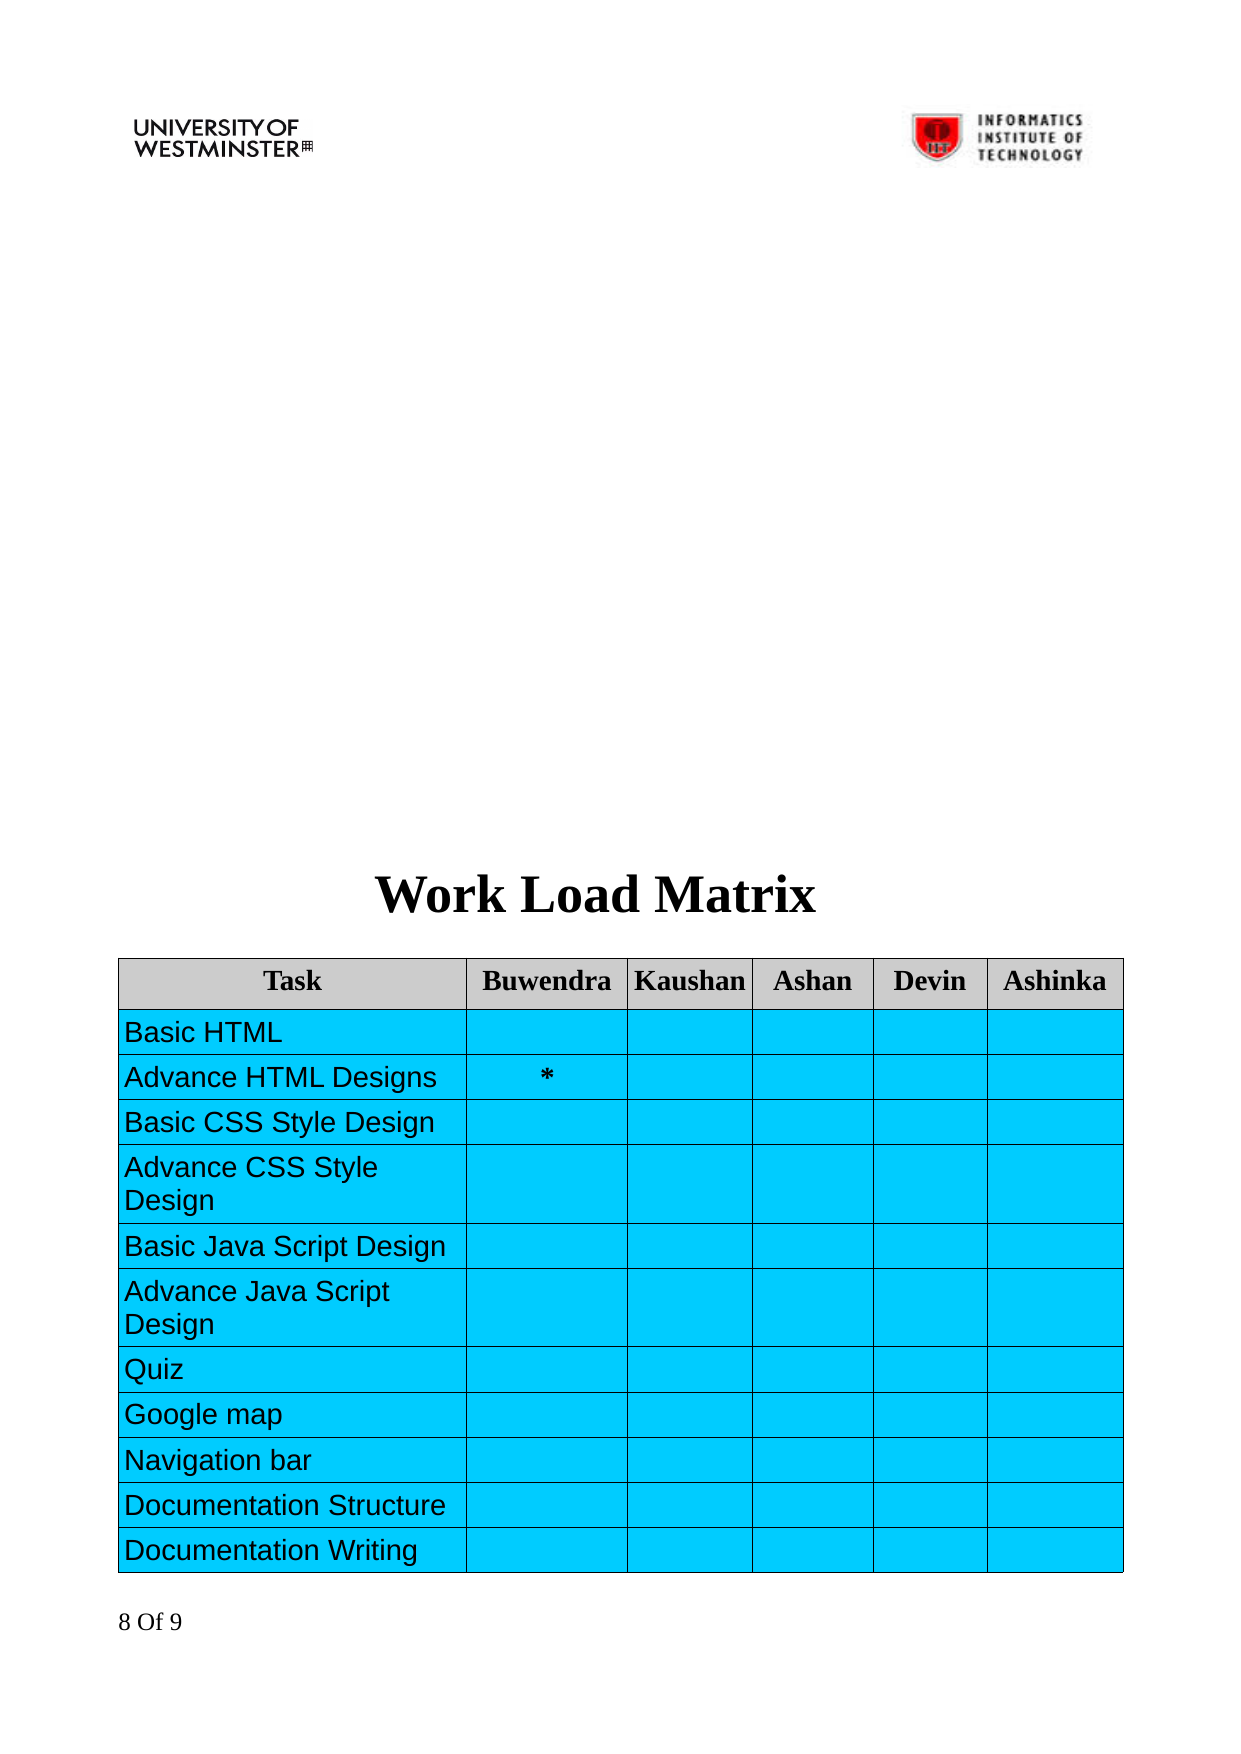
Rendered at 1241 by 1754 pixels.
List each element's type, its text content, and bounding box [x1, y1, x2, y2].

table_cell [753, 1100, 873, 1144]
table_cell Quiz [119, 1347, 466, 1392]
table_cell [874, 1100, 987, 1144]
table_cell [874, 1438, 987, 1482]
table_cell [628, 1055, 752, 1099]
table_cell [988, 1269, 1123, 1346]
table_cell [753, 1224, 873, 1268]
table_cell Google map [119, 1393, 466, 1437]
table_cell [988, 1145, 1123, 1223]
table_cell [467, 1483, 627, 1527]
table_cell [628, 1483, 752, 1527]
table_cell Advance CSS Style Design [119, 1145, 466, 1223]
table_cell Advance HTML Designs [119, 1055, 466, 1099]
table_cell [988, 1010, 1123, 1054]
picture [134, 119, 313, 157]
table_cell [628, 1347, 752, 1392]
table_cell [753, 1528, 873, 1572]
table_cell [467, 1528, 627, 1572]
table_cell [988, 1100, 1123, 1144]
table_cell [753, 1347, 873, 1392]
table_cell Navigation bar [119, 1438, 466, 1482]
table_cell [628, 1224, 752, 1268]
table_cell [874, 1055, 987, 1099]
table_cell Documentation Structure [119, 1483, 466, 1527]
table_cell [753, 1055, 873, 1099]
table_header Kaushan [628, 959, 752, 1009]
table_cell [628, 1145, 752, 1223]
table_cell [988, 1528, 1123, 1572]
table_cell [874, 1224, 987, 1268]
table_cell [467, 1347, 627, 1392]
table_cell [988, 1483, 1123, 1527]
table_cell [988, 1393, 1123, 1437]
table_cell [628, 1393, 752, 1437]
table_cell [753, 1269, 873, 1346]
table_cell Documentation Writing [119, 1528, 466, 1572]
picture [875, 104, 1120, 168]
table_cell [753, 1483, 873, 1527]
table_header Ashinka [988, 959, 1123, 1009]
table_header Task [119, 959, 466, 1009]
table_cell [988, 1055, 1123, 1099]
table_cell [753, 1145, 873, 1223]
table_header Devin [874, 959, 987, 1009]
table_cell Basic HTML [119, 1010, 466, 1054]
table_cell [753, 1393, 873, 1437]
table_cell [628, 1438, 752, 1482]
table_cell [988, 1438, 1123, 1482]
table_cell [467, 1393, 627, 1437]
table_cell [753, 1010, 873, 1054]
table_cell [988, 1224, 1123, 1268]
table_cell [874, 1528, 987, 1572]
table_cell Basic CSS Style Design [119, 1100, 466, 1144]
table_cell [874, 1010, 987, 1054]
table_cell [874, 1269, 987, 1346]
table_cell [874, 1483, 987, 1527]
table_cell [467, 1224, 627, 1268]
table_cell [628, 1528, 752, 1572]
table_cell [628, 1269, 752, 1346]
table_cell [628, 1010, 752, 1054]
table_header Buwendra [467, 959, 627, 1009]
table_cell [467, 1438, 627, 1482]
table_header Ashan [753, 959, 873, 1009]
table_cell [628, 1100, 752, 1144]
table_cell [988, 1347, 1123, 1392]
table_cell [874, 1393, 987, 1437]
table_cell [467, 1269, 627, 1346]
text Work Load Matrix [118, 862, 1122, 924]
table_cell Basic Java Script Design [119, 1224, 466, 1268]
table_cell Advance Java Script Design [119, 1269, 466, 1346]
table_cell [874, 1347, 987, 1392]
table_cell [753, 1438, 873, 1482]
table_cell [874, 1145, 987, 1223]
table_cell * [467, 1055, 627, 1099]
table_cell [467, 1010, 627, 1054]
table_cell [467, 1145, 627, 1223]
table_cell [467, 1100, 627, 1144]
